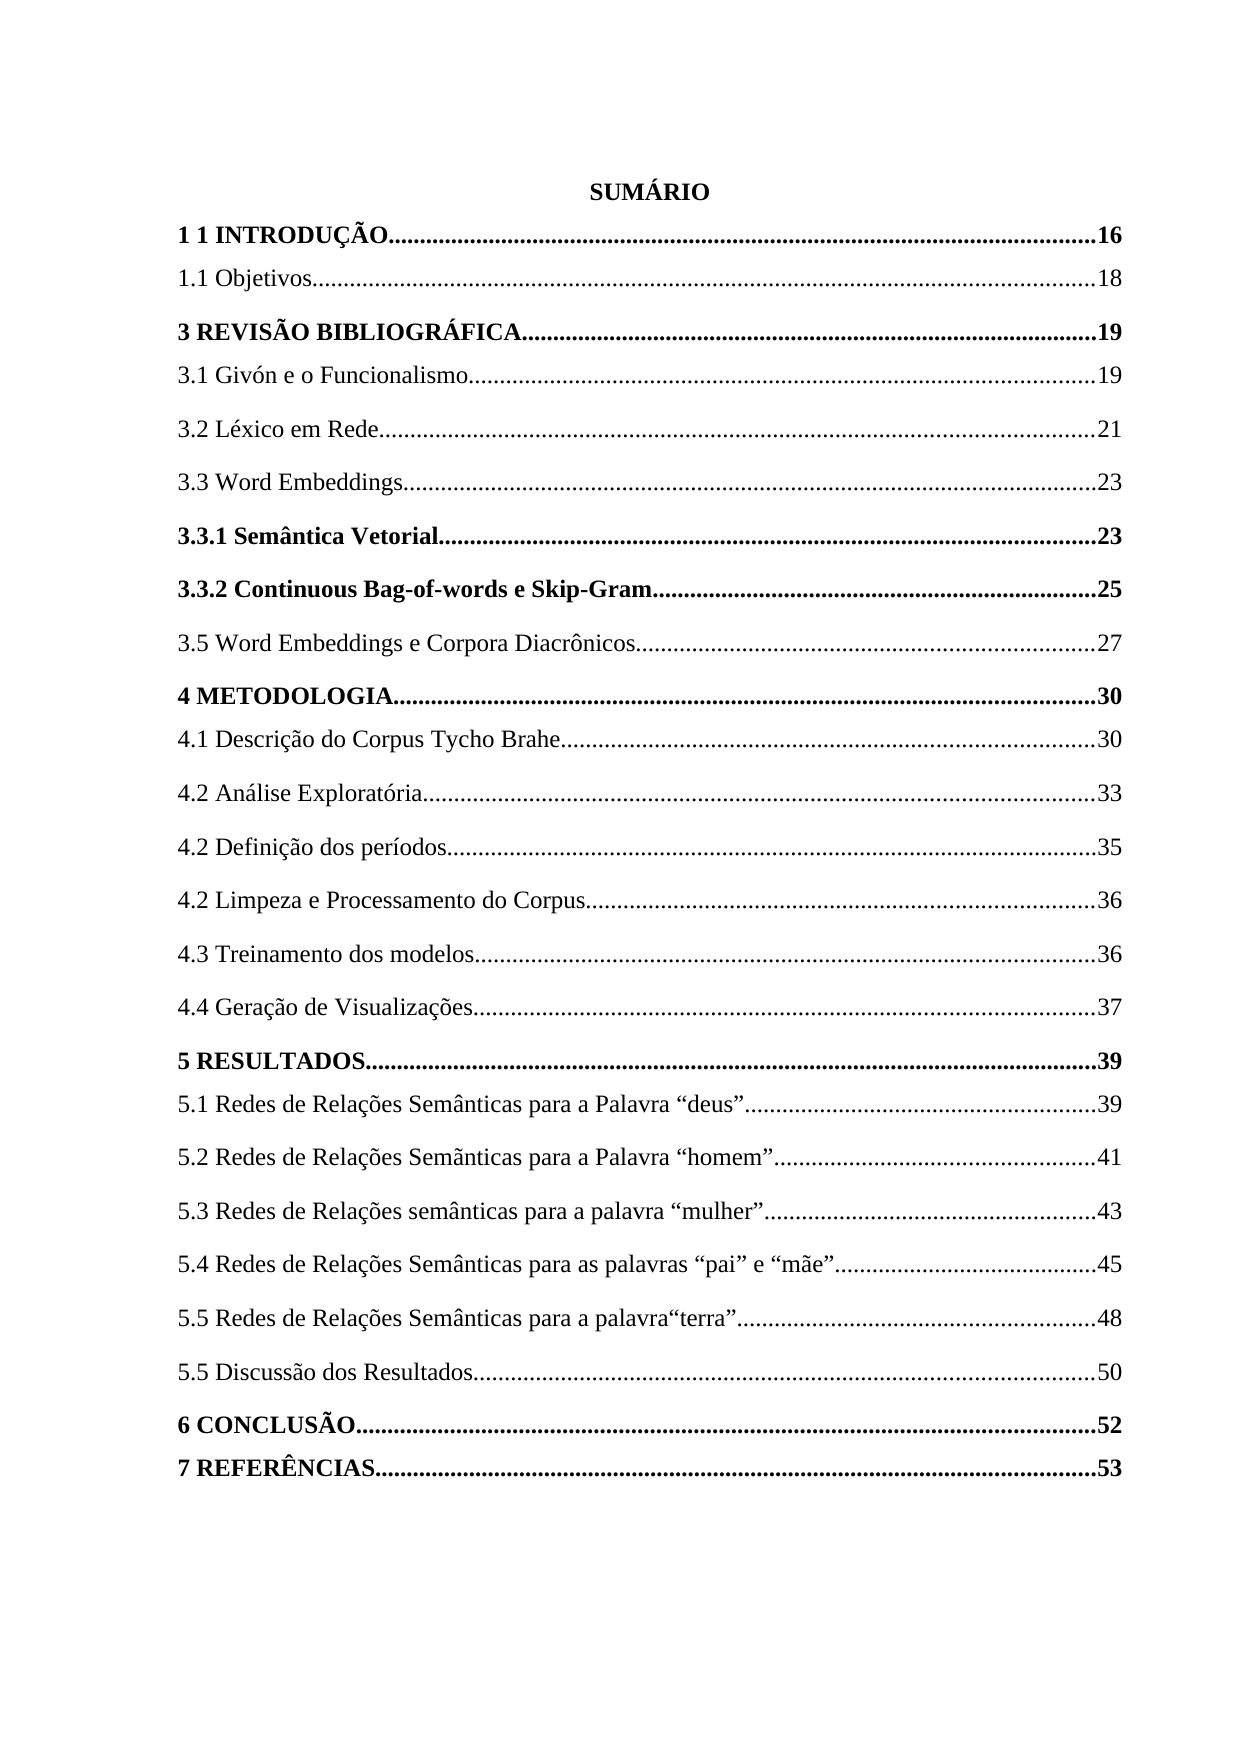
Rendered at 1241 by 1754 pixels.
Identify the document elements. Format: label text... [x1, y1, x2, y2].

text 4.1 Descrição do Corpus Tycho Brahe 30 [177, 724, 1122, 753]
text 4.3 Treinamento dos modelos 36 [177, 939, 1122, 967]
text 6 Conclusão 52 [177, 1410, 1122, 1439]
text 1 1 introdução 16 [177, 220, 1122, 249]
text 5 Resultados 39 [177, 1046, 1122, 1074]
text 3.2 Léxico em Rede 21 [177, 414, 1122, 442]
text 5.5 Discussão dos Resultados 50 [177, 1357, 1122, 1385]
text 3.3 Word Embeddings 23 [177, 467, 1122, 496]
text 3 Revisão Bibliográfica 19 [177, 317, 1122, 346]
subtitle SUMÁRIO [177, 177, 1122, 206]
text 4.2 Definição dos períodos 35 [177, 832, 1122, 860]
text 5.5 Redes de Relações Semânticas para a palavra“terra” 48 [177, 1303, 1122, 1332]
text 4.4 Geração de Visualizações 37 [177, 992, 1122, 1021]
text 1.1 Objetivos 18 [177, 263, 1122, 292]
text 4 Metodologia 30 [177, 681, 1122, 710]
text 3.3.1 Semântica Vetorial 23 [177, 521, 1122, 549]
text 7 REFERÊNCIAS 53 [177, 1453, 1122, 1482]
text 3.3.2 Continuous Bag-of-words e Skip-Gram 25 [177, 574, 1122, 603]
text 5.1 Redes de Relações Semânticas para a Palavra “deus” 39 [177, 1089, 1122, 1118]
text 3.5 Word Embeddings e Corpora Diacrônicos 27 [177, 628, 1122, 657]
text 5.3 Redes de Relações semânticas para a palavra “mulher” 43 [177, 1196, 1122, 1225]
text 3.1 Givón e o Funcionalismo 19 [177, 360, 1122, 389]
text 5.2 Redes de Relações Semãnticas para a Palavra “homem” 41 [177, 1142, 1122, 1171]
text 4.2 Limpeza e Processamento do Corpus 36 [177, 885, 1122, 914]
text 5.4 Redes de Relações Semânticas para as palavras “pai” e “mãe” 45 [177, 1249, 1122, 1278]
text 4.2 Análise Exploratória 33 [177, 778, 1122, 807]
